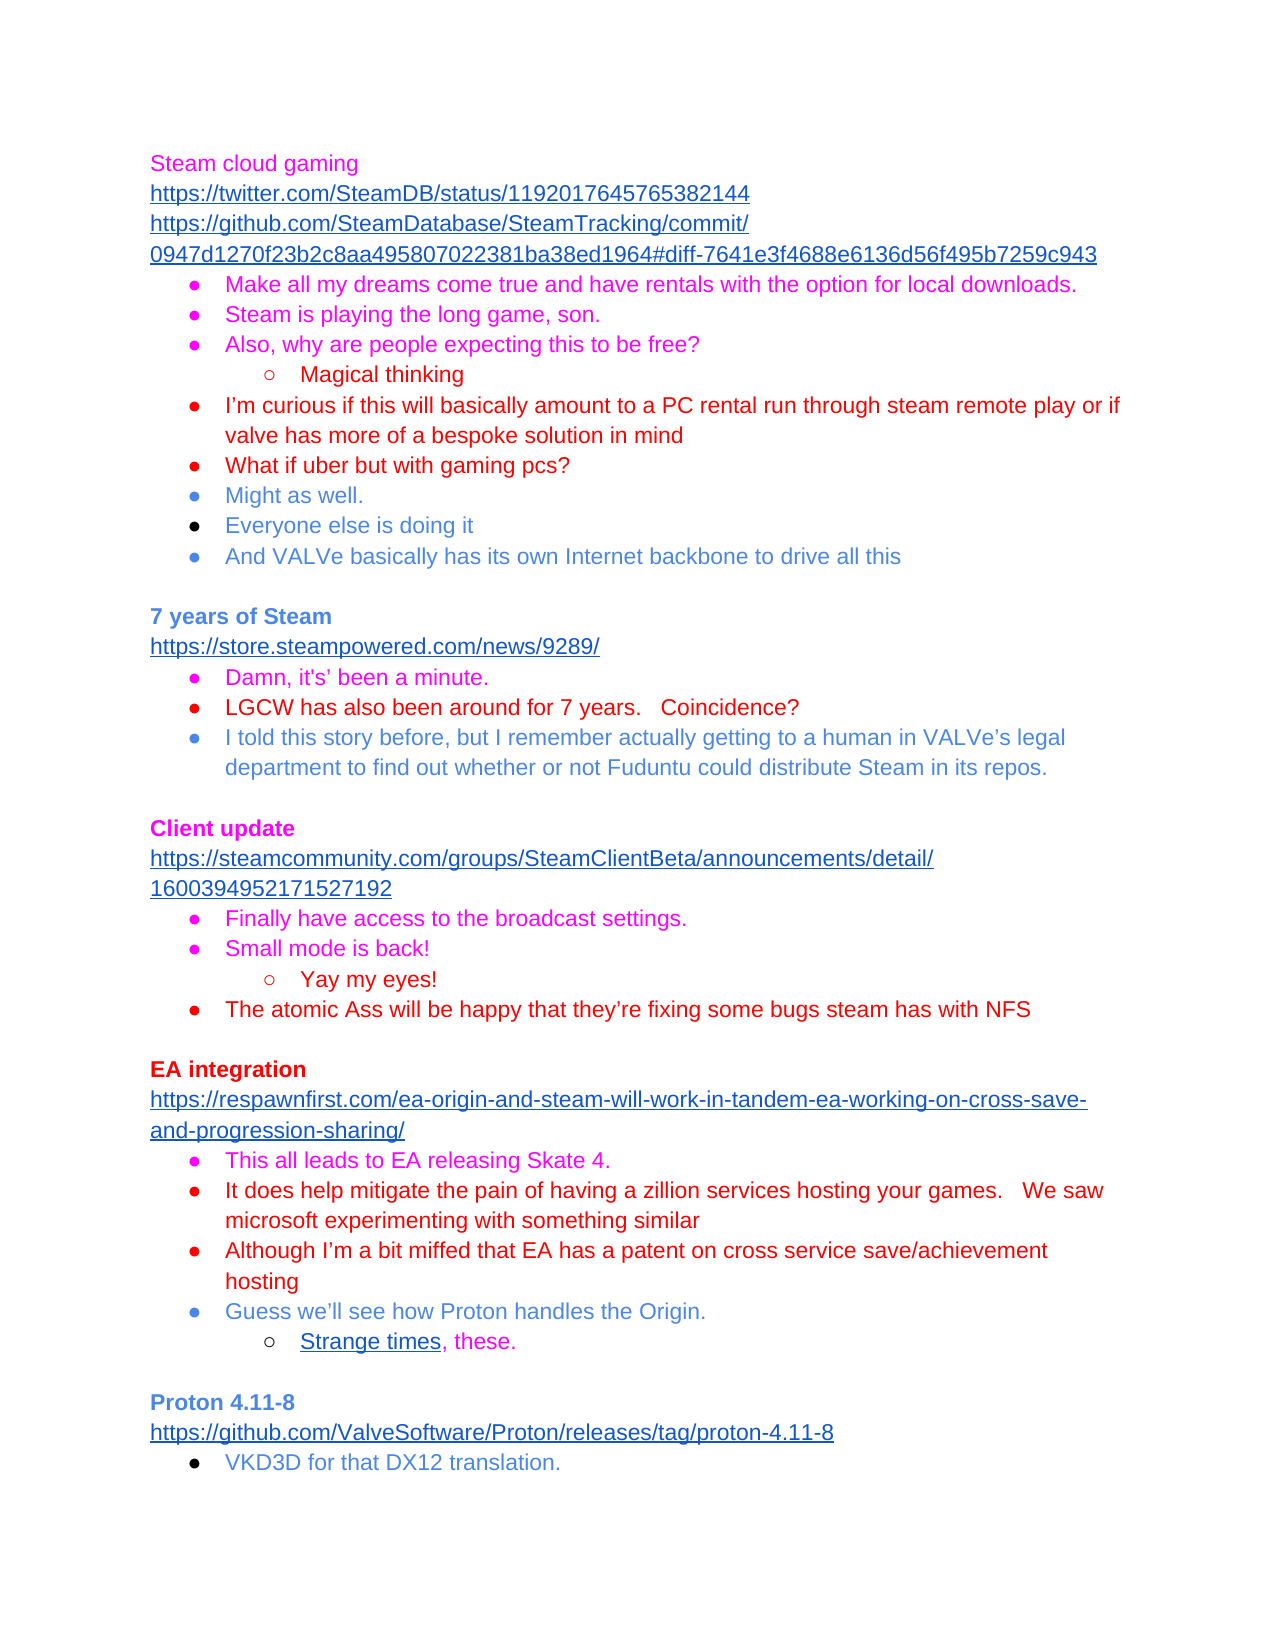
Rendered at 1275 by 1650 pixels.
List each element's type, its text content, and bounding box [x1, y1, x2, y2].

text https://respawnfirst.com/ea-origin-and-steam-will-work-in-tandem-ea-working-on-cross-save-and-progression-sharing/ [150, 1086, 1125, 1143]
list The atomic Ass will be happy that they’re fixing some bugs steam has with NFS [187, 996, 1125, 1022]
list I told this story before, but I remember actually getting to a human in VALVe’s legal department to find out whether or not Fuduntu could distribute Steam in its repos. [187, 724, 1125, 781]
text https://store.steampowered.com/news/9289/ [150, 633, 1125, 660]
text https://twitter.com/SteamDB/status/1192017645765382144 [150, 180, 1125, 207]
list What if uber but with gaming pcs? [187, 452, 1125, 478]
list And VALVe basically has its own Internet backbone to drive all this [187, 543, 1125, 569]
list Also, why are people expecting this to be free? [187, 331, 1125, 358]
list Steam is playing the long game, son. [187, 301, 1125, 327]
list Damn, it's’ been a minute. [187, 663, 1125, 690]
list I’m curious if this will basically amount to a PC rental run through steam remote play or if valve has more of a bespoke solution in mind [187, 392, 1125, 448]
list Finally have access to the broadcast settings. [187, 905, 1125, 932]
list It does help mitigate the pain of having a zillion services hosting your games. We saw microsoft experimenting with something similar [187, 1177, 1125, 1234]
text Client update [150, 814, 1125, 841]
list Small mode is back! [187, 935, 1125, 962]
text 7 years of Steam [150, 603, 1125, 629]
text EA integration [150, 1056, 1125, 1083]
list LGCW has also been around for 7 years. Coincidence? [187, 694, 1125, 720]
list VKD3D for that DX12 translation. [187, 1449, 1125, 1475]
text Steam cloud gaming [150, 150, 1125, 176]
list Strange times, these. [262, 1328, 1125, 1354]
list Might as well. [187, 482, 1125, 509]
text https://github.com/ValveSoftware/Proton/releases/tag/proton-4.11-8 [150, 1419, 1125, 1445]
list Although I’m a bit miffed that EA has a patent on cross service save/achievement hosting [187, 1237, 1125, 1294]
list Guess we’ll see how Proton handles the Origin. [187, 1298, 1125, 1324]
list Make all my dreams come true and have rentals with the option for local downloads. [187, 271, 1125, 297]
text https://github.com/SteamDatabase/SteamTracking/commit/0947d1270f23b2c8aa495807022381ba38ed1964#diff-7641e3f4688e6136d56f495b7259c943 [150, 210, 1125, 267]
text https://steamcommunity.com/groups/SteamClientBeta/announcements/detail/1600394952171527192 [150, 845, 1125, 901]
list Yay my eyes! [262, 966, 1125, 992]
list This all leads to EA releasing Skate 4. [187, 1147, 1125, 1173]
list Everyone else is doing it [187, 512, 1125, 539]
text Proton 4.11-8 [150, 1388, 1125, 1415]
list Magical thinking [262, 361, 1125, 388]
